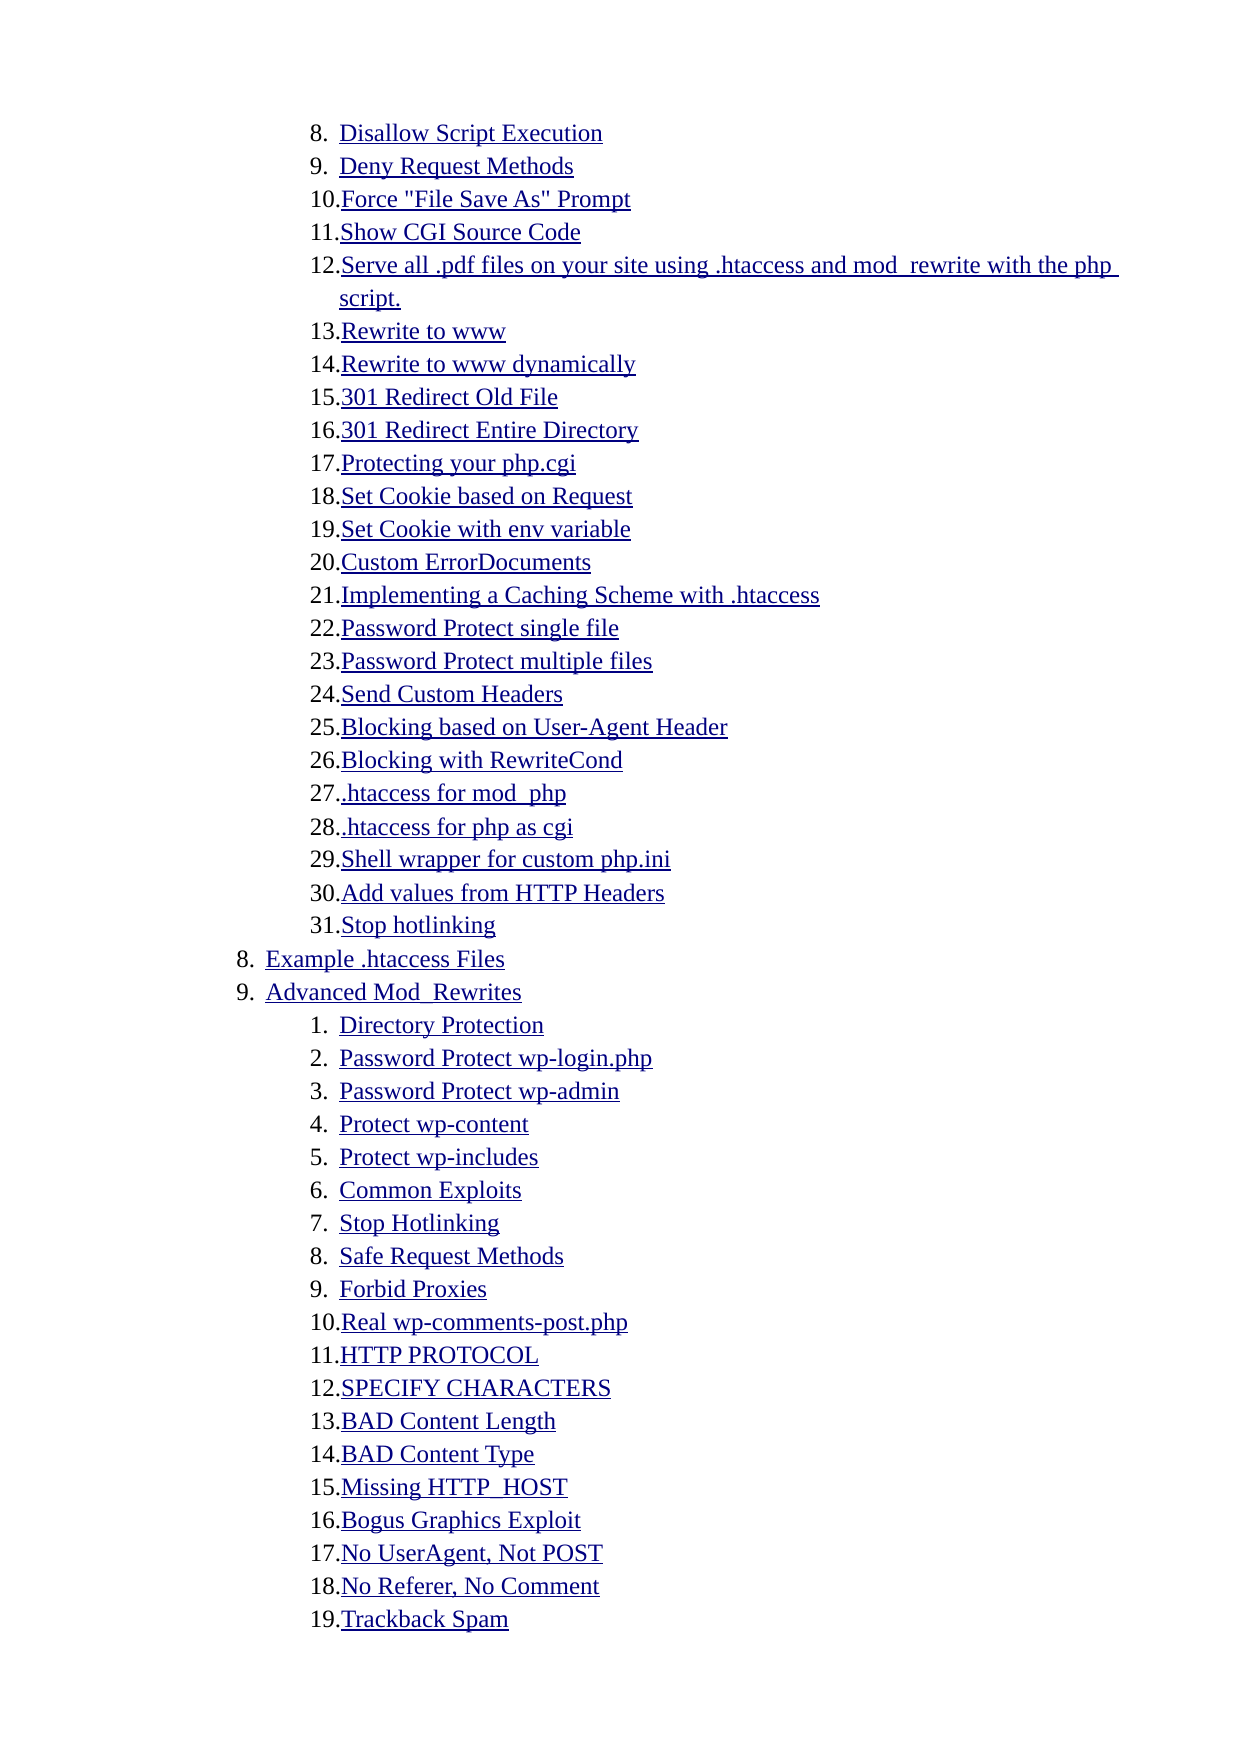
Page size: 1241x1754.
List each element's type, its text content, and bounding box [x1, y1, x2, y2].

list Advanced Mod_Rewrites [236, 977, 1122, 1005]
list Missing HTTP_HOST [309, 1472, 1122, 1501]
list Blocking based on User-Agent Header [309, 712, 1122, 741]
list Trackback Spam [309, 1604, 1122, 1633]
list Protecting your php.cgi [309, 448, 1122, 477]
list Password Protect wp-login.php [309, 1043, 1122, 1071]
list Deny Request Methods [309, 151, 1122, 180]
list No Referer, No Comment [309, 1571, 1122, 1600]
list Serve all .pdf files on your site using .htaccess and mod_rewrite with the php script. [309, 250, 1122, 312]
list SPECIFY CHARACTERS [309, 1373, 1122, 1402]
list Custom ErrorDocuments [309, 547, 1122, 576]
list HTTP PROTOCOL [309, 1340, 1122, 1369]
list Set Cookie with env variable [309, 514, 1122, 543]
list Forbid Proxies [309, 1274, 1122, 1303]
list Rewrite to www [309, 316, 1122, 345]
list Safe Request Methods [309, 1241, 1122, 1269]
list 301 Redirect Entire Directory [309, 415, 1122, 444]
list Blocking with RewriteCond [309, 746, 1122, 774]
list Stop hotlinking [309, 911, 1122, 939]
list Password Protect multiple files [309, 646, 1122, 675]
list Set Cookie based on Request [309, 481, 1122, 510]
list .htaccess for mod_php [309, 778, 1122, 807]
list Shell wrapper for custom php.ini [309, 844, 1122, 873]
list Example .htaccess Files [236, 944, 1122, 972]
list BAD Content Length [309, 1406, 1122, 1435]
list Implementing a Caching Scheme with .htaccess [309, 580, 1122, 609]
list Bogus Graphics Exploit [309, 1505, 1122, 1534]
list .htaccess for php as cgi [309, 812, 1122, 840]
list Disallow Script Execution [309, 118, 1122, 147]
list Password Protect wp-admin [309, 1076, 1122, 1104]
list Protect wp-includes [309, 1142, 1122, 1171]
list 301 Redirect Old File [309, 382, 1122, 411]
list Protect wp-content [309, 1109, 1122, 1137]
list Real wp-comments-post.php [309, 1307, 1122, 1336]
list Directory Protection [309, 1010, 1122, 1038]
list Send Custom Headers [309, 679, 1122, 708]
list No UserAgent, Not POST [309, 1538, 1122, 1567]
list Add values from HTTP Headers [309, 878, 1122, 906]
list Show CGI Source Code [309, 217, 1122, 246]
list Force "File Save As" Prompt [309, 184, 1122, 213]
list Stop Hotlinking [309, 1208, 1122, 1237]
list BAD Content Type [309, 1439, 1122, 1468]
list Password Protect single file [309, 613, 1122, 642]
list Rewrite to www dynamically [309, 349, 1122, 378]
list Common Exploits [309, 1175, 1122, 1203]
